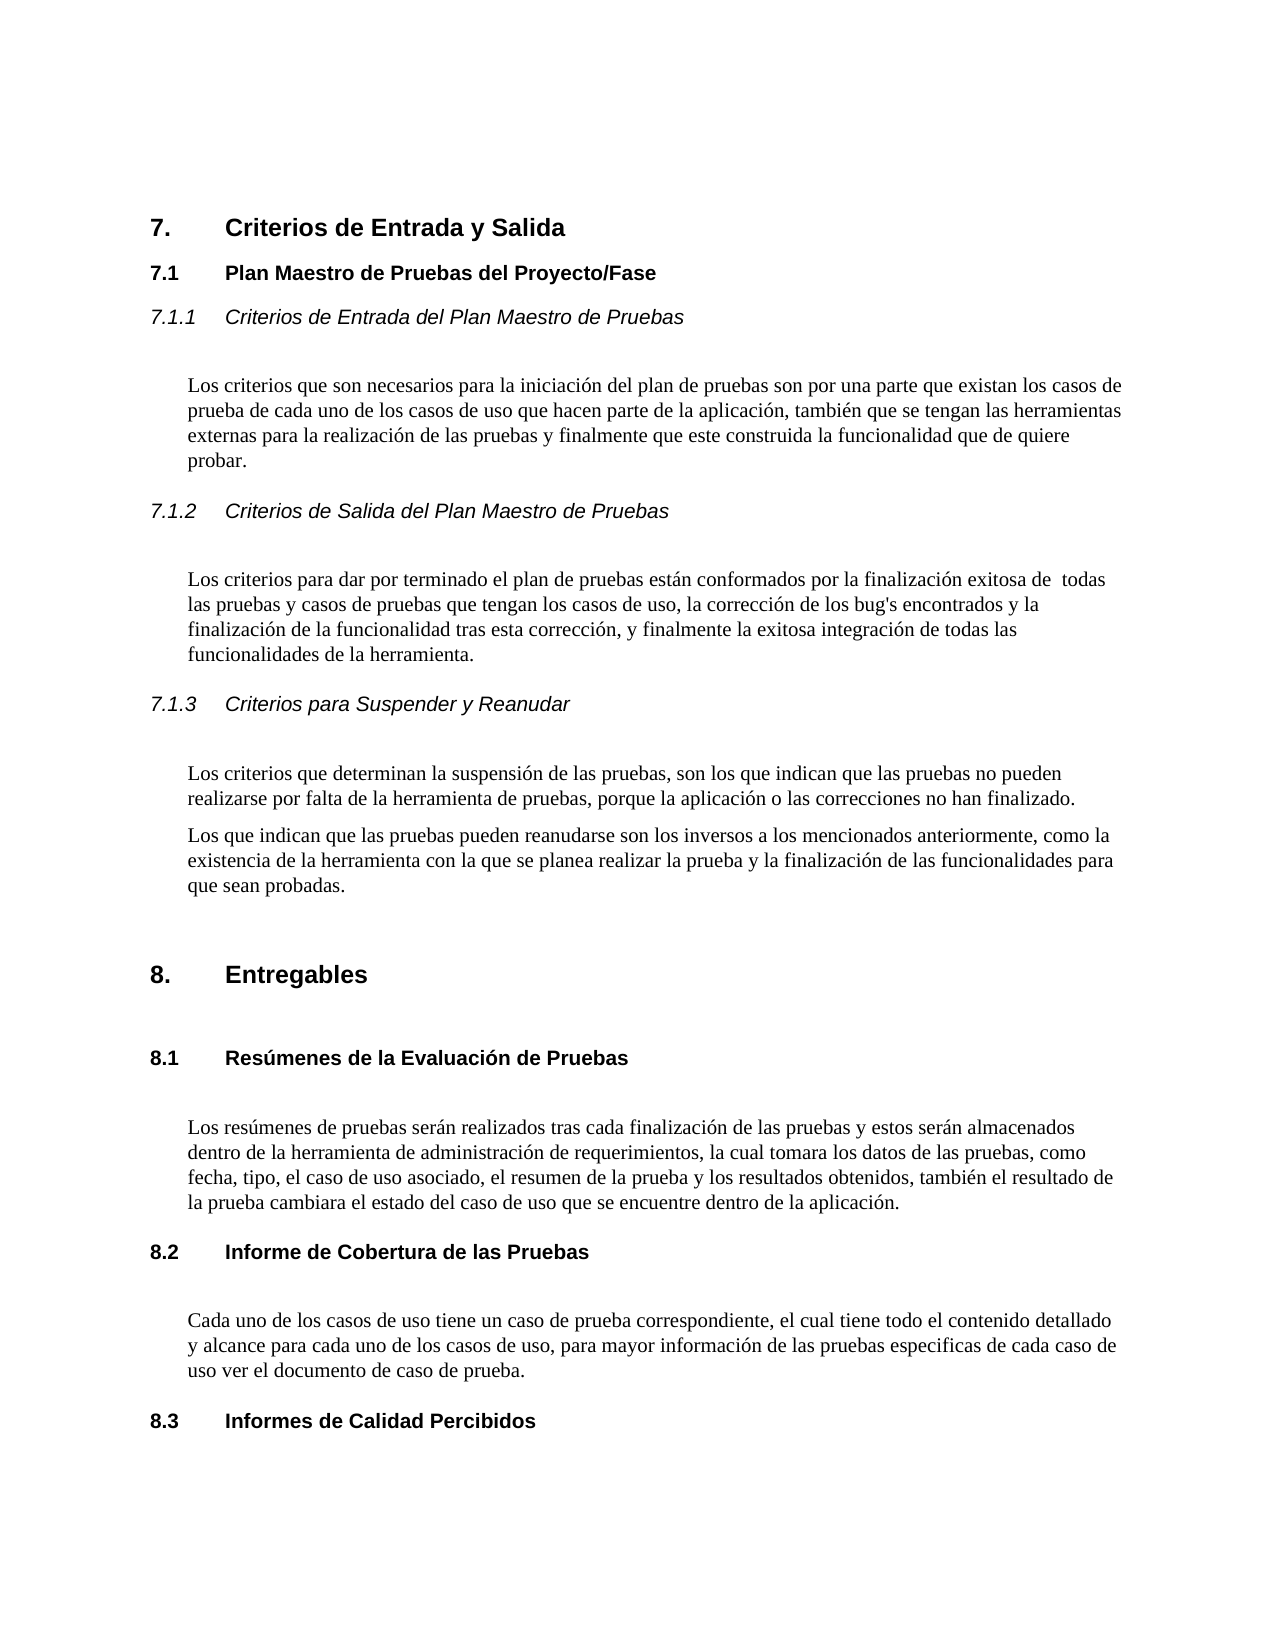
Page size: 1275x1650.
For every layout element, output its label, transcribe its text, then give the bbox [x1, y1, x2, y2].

text Cada uno de los casos de uso tiene un caso de prueba correspondiente, el cual tiene todo el contenido detallado y alcance para cada uno de los casos de uso, para mayor información de las pruebas especificas de cada caso de uso ver el documento de caso de prueba. [187, 1307, 1125, 1382]
subtitle Informe de Cobertura de las Pruebas [150, 1239, 1125, 1264]
text Los que indican que las pruebas pueden reanudarse son los inversos a los mencionados anteriormente, como la existencia de la herramienta con la que se planea realizar la prueba y la finalización de las funcionalidades para que sean probadas. [187, 822, 1125, 897]
subtitle Criterios de Entrada del Plan Maestro de Pruebas [150, 304, 1125, 329]
subtitle Resúmenes de la Evaluación de Pruebas [150, 1045, 1125, 1070]
text Los resúmenes de pruebas serán realizados tras cada finalización de las pruebas y estos serán almacenados dentro de la herramienta de administración de requerimientos, la cual tomara los datos de las pruebas, como fecha, tipo, el caso de uso asociado, el resumen de la prueba y los resultados obtenidos, también el resultado de la prueba cambiara el estado del caso de uso que se encuentre dentro de la aplicación. [187, 1114, 1125, 1214]
subtitle Criterios para Suspender y Reanudar [150, 691, 1125, 716]
text Los criterios que determinan la suspensión de las pruebas, son los que indican que las pruebas no pueden realizarse por falta de la herramienta de pruebas, porque la aplicación o las correcciones no han finalizado. [187, 760, 1125, 810]
subtitle Informes de Calidad Percibidos [150, 1407, 1125, 1432]
text Los criterios que son necesarios para la iniciación del plan de pruebas son por una parte que existan los casos de prueba de cada uno de los casos de uso que hacen parte de la aplicación, también que se tengan las herramientas externas para la realización de las pruebas y finalmente que este construida la funcionalidad que de quiere probar. [187, 372, 1125, 472]
subtitle Entregables [150, 960, 1125, 989]
subtitle Plan Maestro de Pruebas del Proyecto/Fase [150, 260, 1125, 285]
subtitle Criterios de Salida del Plan Maestro de Pruebas [150, 497, 1125, 522]
subtitle Criterios de Entrada y Salida [150, 212, 1125, 241]
text Los criterios para dar por terminado el plan de pruebas están conformados por la finalización exitosa de todas las pruebas y casos de pruebas que tengan los casos de uso, la corrección de los bug's encontrados y la finalización de la funcionalidad tras esta corrección, y finalmente la exitosa integración de todas las funcionalidades de la herramienta. [187, 566, 1125, 666]
